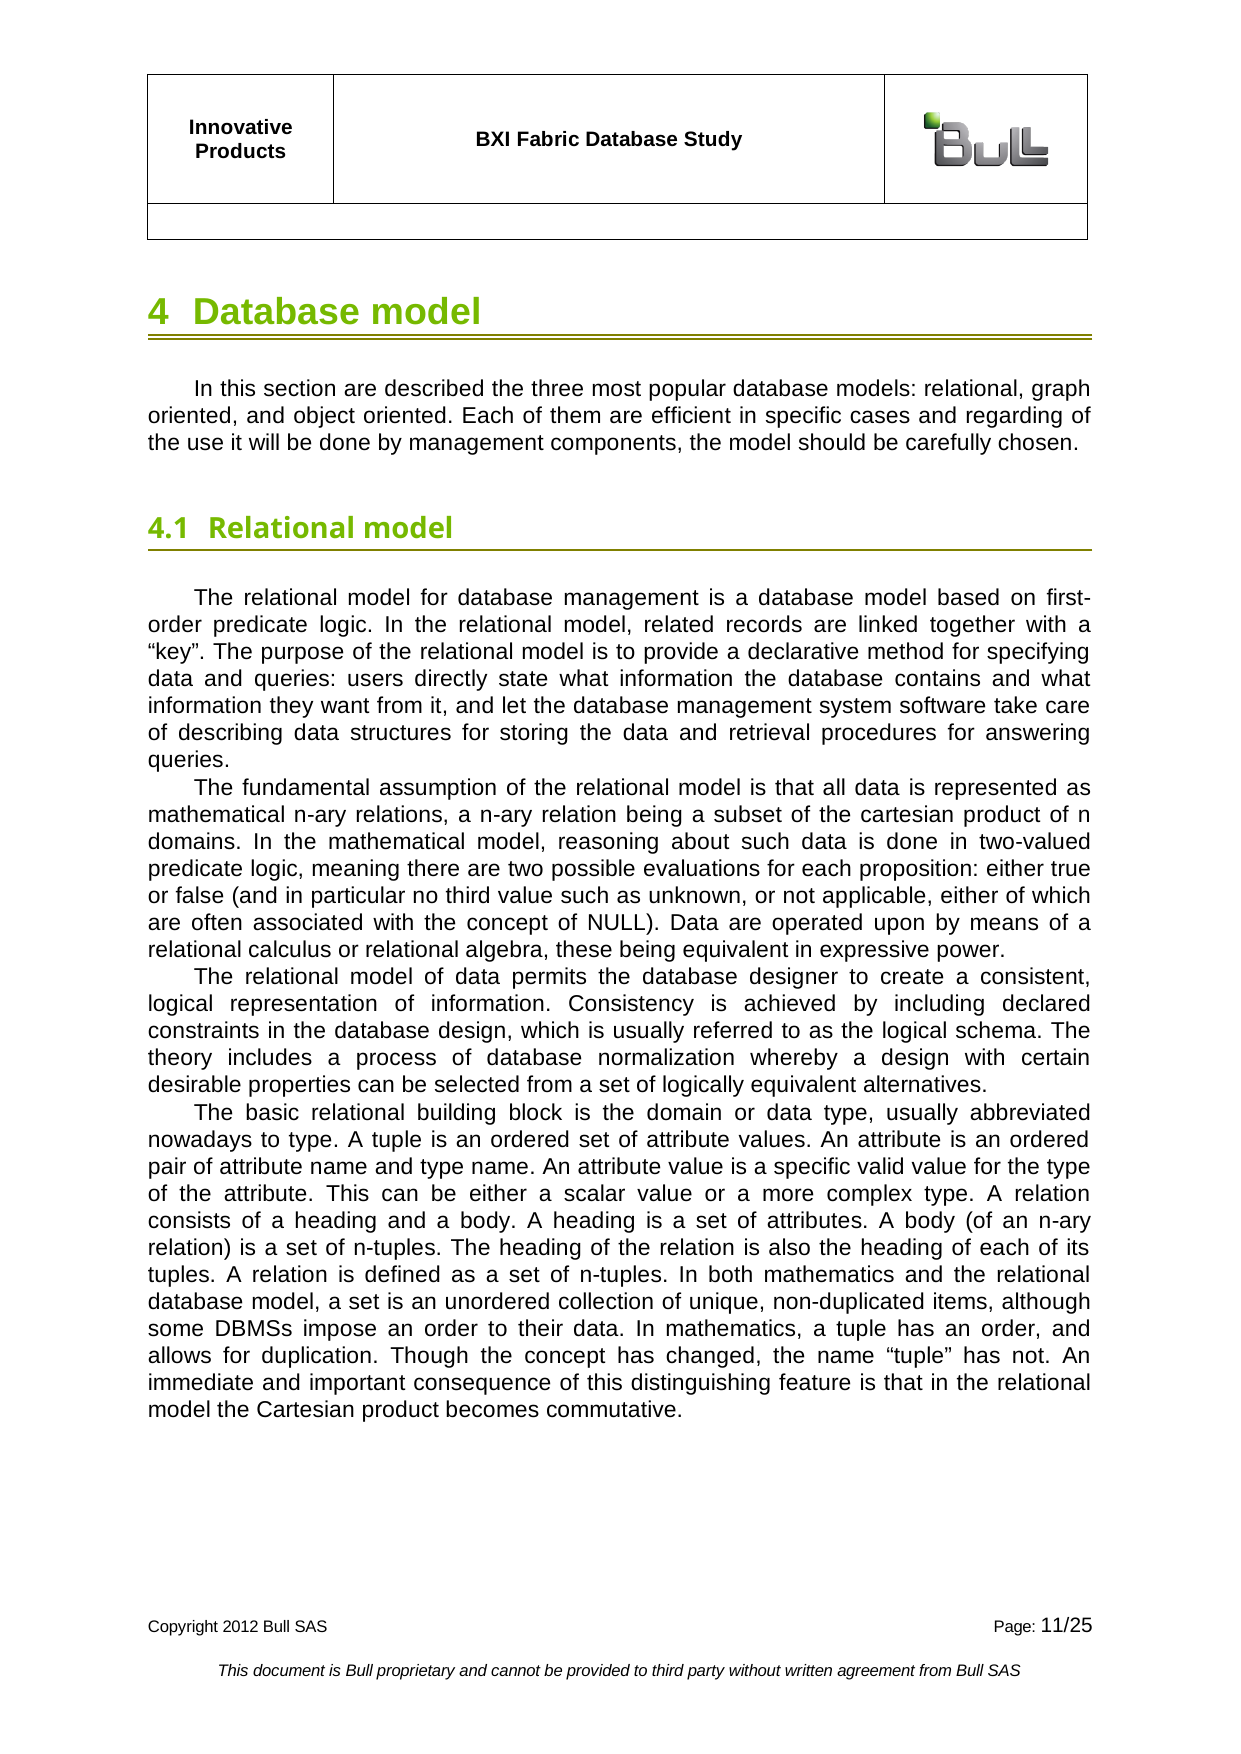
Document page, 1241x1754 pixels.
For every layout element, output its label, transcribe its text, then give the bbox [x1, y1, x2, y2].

picture [909, 98, 1063, 181]
text The fundamental assumption of the relational model is that all data is represented as mathematical n-ary relations, a n-ary relation being a subset of the cartesian product of n domains. In the mathematical model, reasoning about such data is done in two-valued predicate logic, meaning there are two possible evaluations for each proposition: either true or false (and in particular no third value such as unknown, or not applicable, either of which are often associated with the concept of NULL). Data are operated upon by means of a relational calculus or relational algebra, these being equivalent in expressive power. [148, 773, 1092, 962]
text In this section are described the three most popular database models: relational, graph oriented, and object oriented. Each of them are efficient in specific cases and regarding of the use it will be done by management components, the model should be carefully chosen. [148, 374, 1092, 455]
subtitle Database model [148, 289, 1092, 334]
subtitle Relational model [148, 507, 1092, 549]
text The basic relational building block is the domain or data type, usually abbreviated nowadays to type. A tuple is an ordered set of attribute values. An attribute is an ordered pair of attribute name and type name. An attribute value is a specific valid value for the type of the attribute. This can be either a scalar value or a more complex type. A relation consists of a heading and a body. A heading is a set of attributes. A body (of an n-ary relation) is a set of n-tuples. The heading of the relation is also the heading of each of its tuples. A relation is defined as a set of n-tuples. In both mathematics and the relational database model, a set is an unordered collection of unique, non-duplicated items, although some DBMSs impose an order to their data. In mathematics, a tuple has an order, and allows for duplication. Though the concept has changed, the name “tuple” has not. An immediate and important consequence of this distinguishing feature is that in the relational model the Cartesian product becomes commutative. [148, 1098, 1092, 1423]
text The relational model of data permits the database designer to create a consistent, logical representation of information. Consistency is achieved by including declared constraints in the database design, which is usually referred to as the logical schema. The theory includes a process of database normalization whereby a design with certain desirable properties can be selected from a set of logically equivalent alternatives. [148, 962, 1092, 1098]
text The relational model for database management is a database model based on first-order predicate logic. In the relational model, related records are linked together with a “key”. The purpose of the relational model is to provide a declarative method for specifying data and queries: users directly state what information the database contains and what information they want from it, and let the database management system software take care of describing data structures for storing the data and retrieval procedures for answering queries. [148, 583, 1092, 773]
